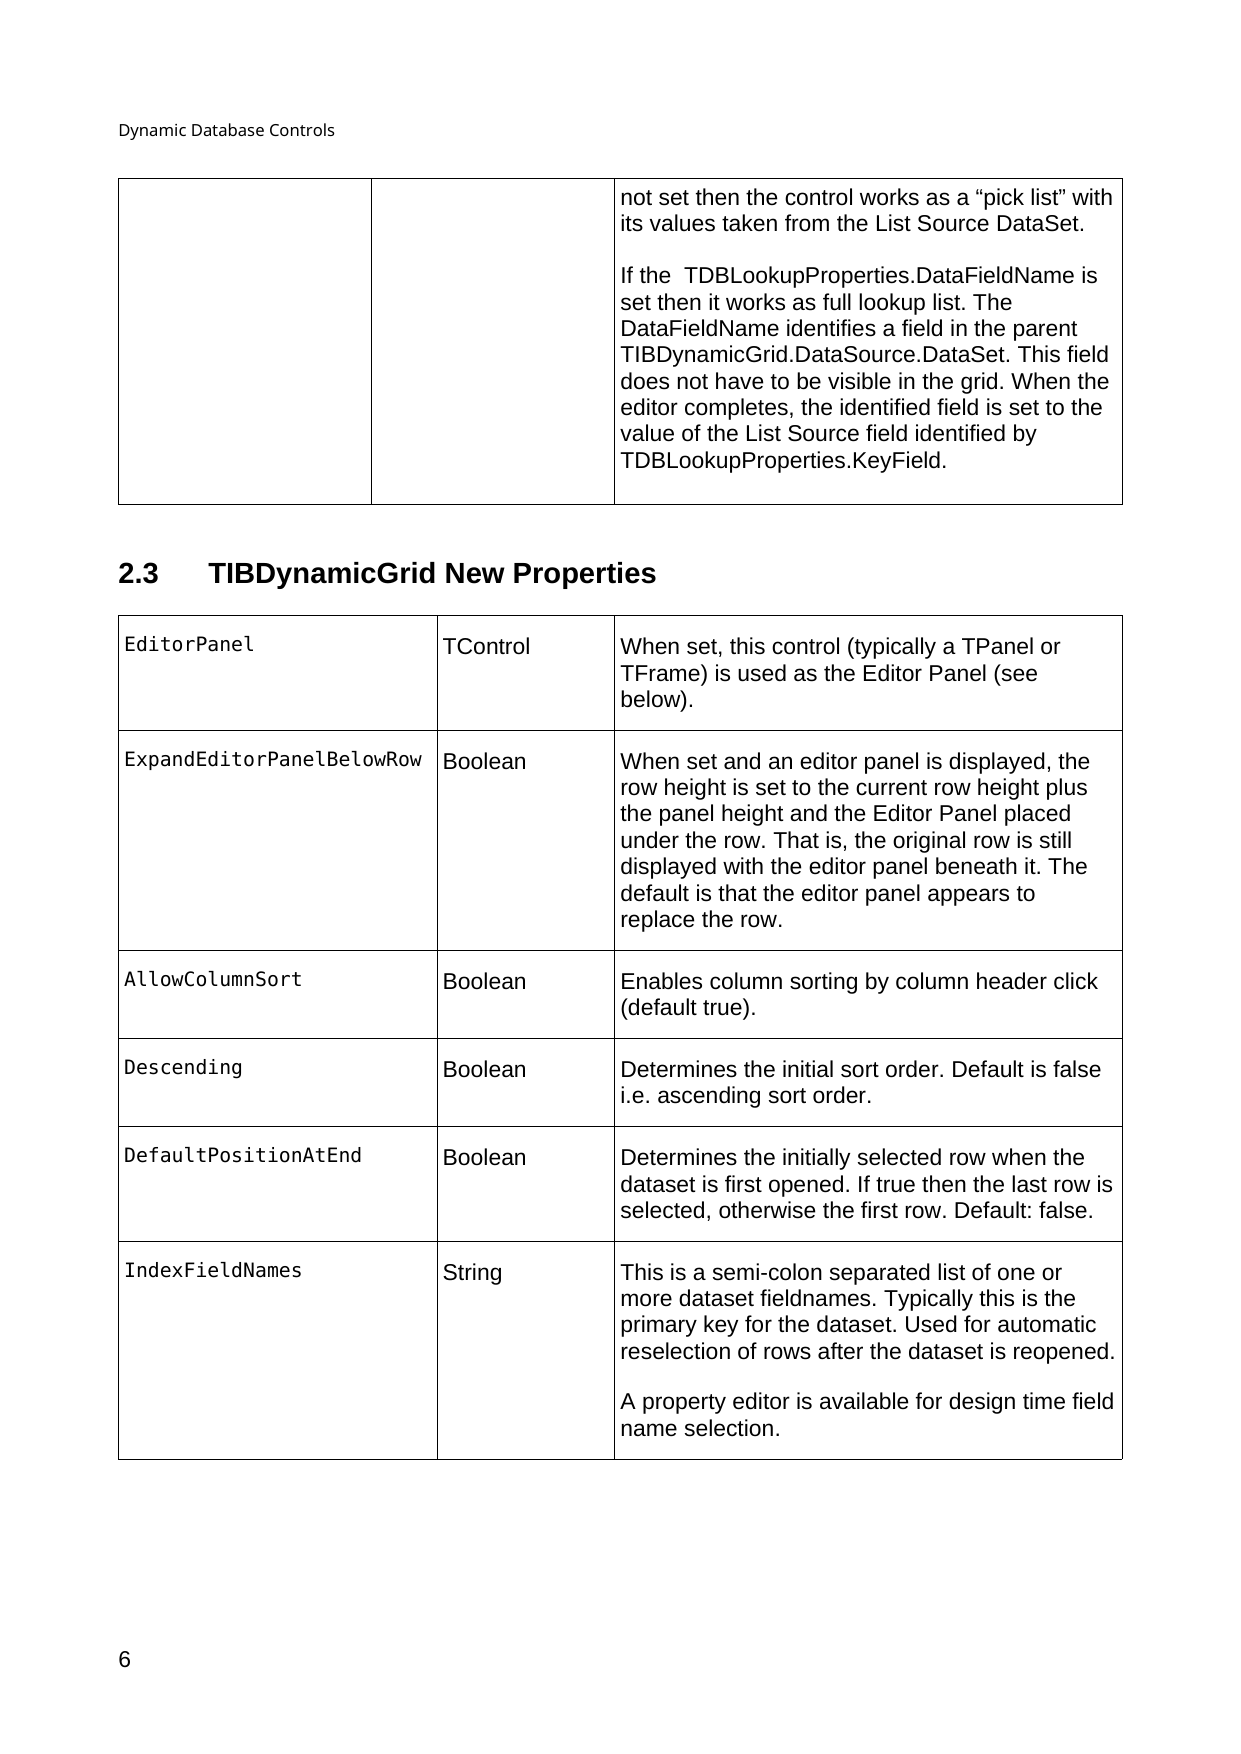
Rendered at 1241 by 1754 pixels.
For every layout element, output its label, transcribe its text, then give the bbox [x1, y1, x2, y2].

table_cell Boolean [438, 951, 614, 1038]
table_header TControl [438, 616, 614, 730]
table_header When set, this control (typically a TPanel or TFrame) is used as the Editor Panel (see below). [615, 616, 1122, 730]
table_cell This is a semi-colon separated list of one or more dataset fieldnames. Typically this is the primary key for the dataset. Used for automatic reselection of rows after the dataset is reopened. A property editor is available for design time field name selection. [615, 1242, 1122, 1458]
table_cell [119, 179, 371, 504]
table_cell Boolean [438, 1127, 614, 1241]
table_cell Determines the initially selected row when the dataset is first opened. If true then the last row is selected, otherwise the first row. Default: false. [615, 1127, 1122, 1241]
table_cell Enables column sorting by column header click (default true). [615, 951, 1122, 1038]
table_cell [372, 179, 614, 504]
table_cell ExpandEditorPanelBelowRow [119, 731, 437, 950]
table_cell Determines the initial sort order. Default is false i.e. ascending sort order. [615, 1039, 1122, 1126]
table_cell Boolean [438, 1039, 614, 1126]
table_cell Descending [119, 1039, 437, 1126]
subtitle TIBDynamicGrid New Properties [118, 556, 1122, 590]
table_cell Boolean [438, 731, 614, 950]
table_header EditorPanel [119, 616, 437, 730]
table_cell When set and an editor panel is displayed, the row height is set to the current row height plus the panel height and the Editor Panel placed under the row. That is, the original row is still displayed with the editor panel beneath it. The default is that the editor panel appears to replace the row. [615, 731, 1122, 950]
table_cell AllowColumnSort [119, 951, 437, 1038]
table_cell DefaultPositionAtEnd [119, 1127, 437, 1241]
table_cell String [438, 1242, 614, 1458]
table_cell IndexFieldNames [119, 1242, 437, 1458]
table_cell not set then the control works as a “pick list” with its values taken from the List Source DataSet. If the TDBLookupProperties.DataFieldName is set then it works as full lookup list. The DataFieldName identifies a field in the parent TIBDynamicGrid.DataSource.DataSet. This field does not have to be visible in the grid. When the editor completes, the identified field is set to the value of the List Source field identified by TDBLookupProperties.KeyField. [615, 179, 1122, 504]
